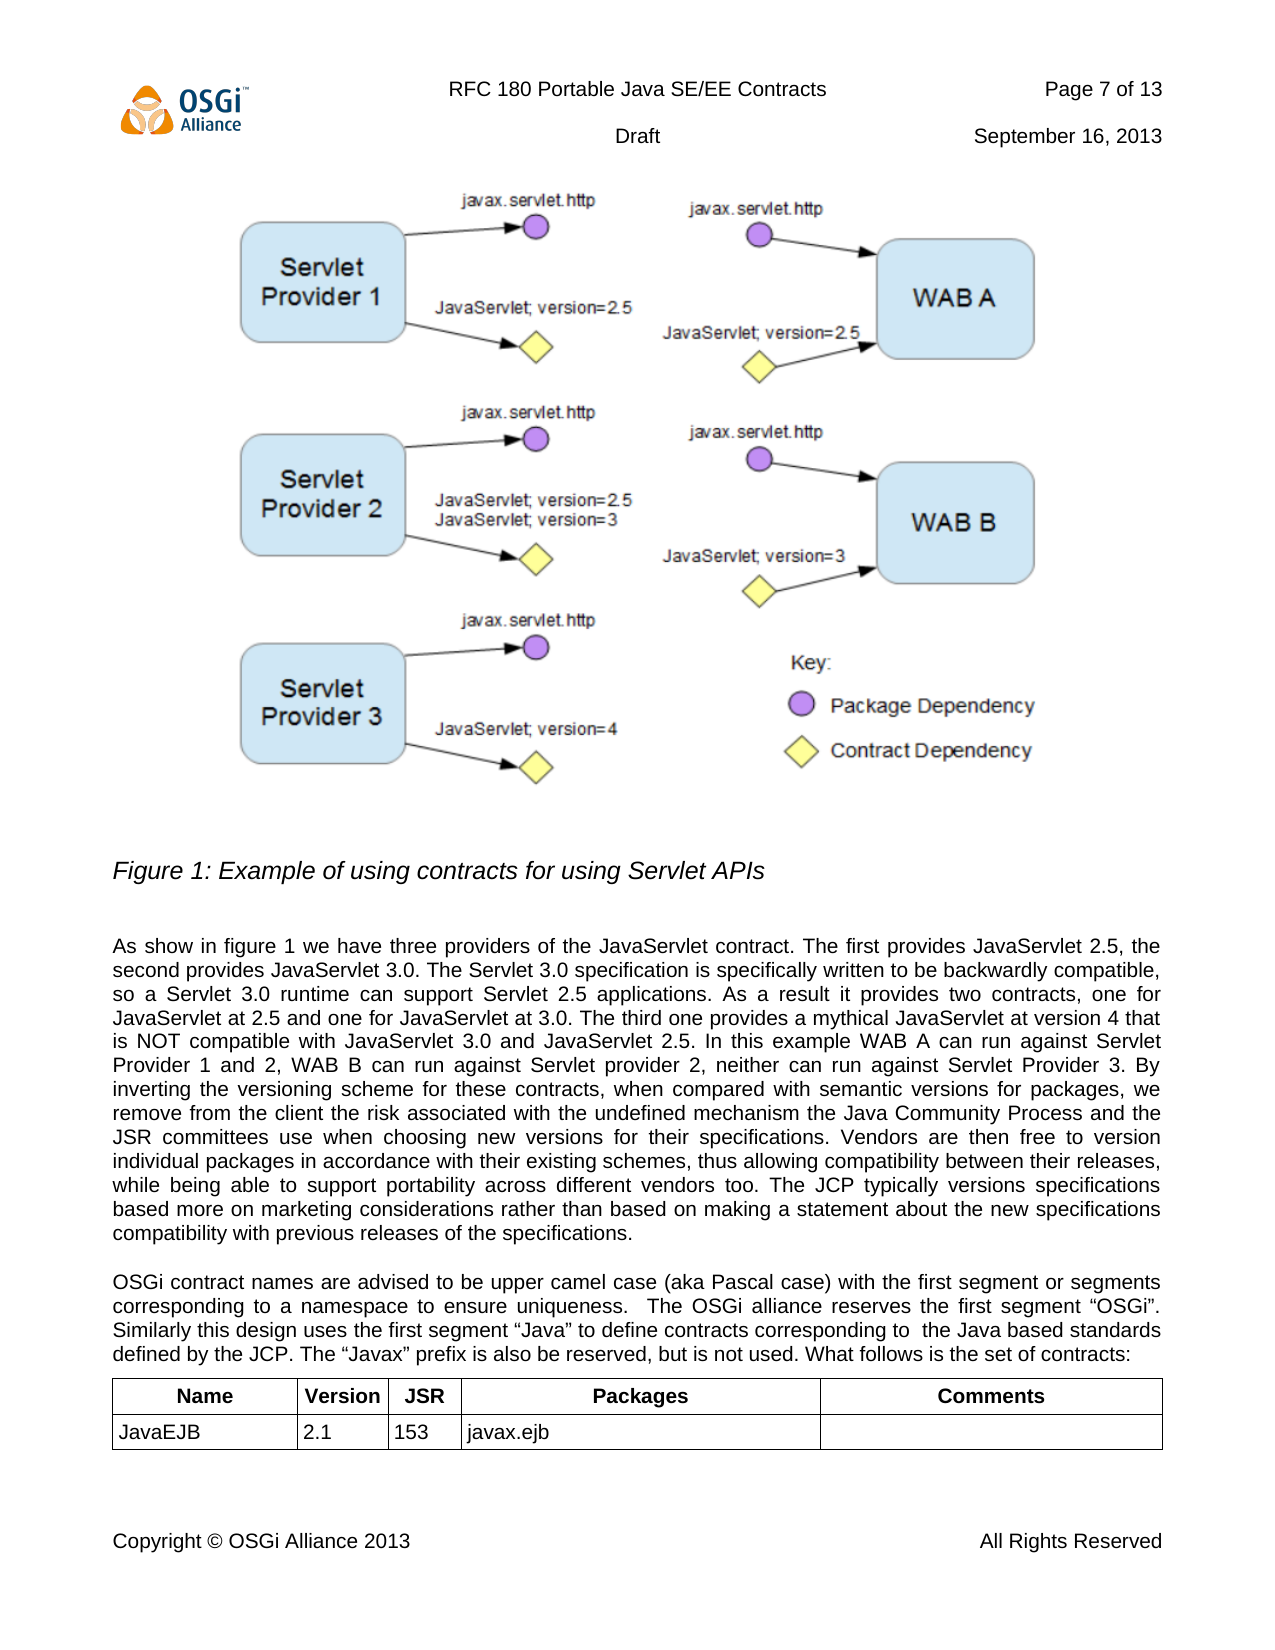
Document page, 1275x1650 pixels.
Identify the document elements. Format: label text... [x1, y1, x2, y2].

text As show in figure 1 we have three providers of the JavaServlet contract. The first provides JavaServlet 2.5, the second provides JavaServlet 3.0. The Servlet 3.0 specification is specifically written to be backwardly compatible, so a Servlet 3.0 runtime can support Servlet 2.5 applications. As a result it provides two contracts, one for JavaServlet at 2.5 and one for JavaServlet at 3.0. The third one provides a mythical JavaServlet at version 4 that is NOT compatible with JavaServlet 3.0 and JavaServlet 2.5. In this example WAB A can run against Servlet Provider 1 and 2, WAB B can run against Servlet provider 2, neither can run against Servlet Provider 3. By inverting the versioning scheme for these contracts, when compared with semantic versions for packages, we remove from the client the risk associated with the undefined mechanism the Java Community Process and the JSR committees use when choosing new versions for their specifications. Vendors are then free to version individual packages in accordance with their existing schemes, thus allowing compatibility between their releases, while being able to support portability across different vendors too. The JCP typically versions specifications based more on marketing considerations rather than based on making a statement about the new specifications compatibility with previous releases of the specifications. [112, 933, 1162, 1245]
table_header JSR [389, 1379, 461, 1414]
table_header Comments [821, 1379, 1162, 1414]
text Figure 1: Example of using contracts for using Servlet APIs [112, 856, 1162, 884]
table_cell 2.1 [298, 1415, 388, 1449]
picture [215, 158, 1060, 802]
table_header Version [298, 1379, 388, 1414]
table_header Packages [462, 1379, 820, 1414]
table_cell [821, 1415, 1162, 1449]
table_cell 153 [389, 1415, 461, 1449]
table_cell javax.ejb [462, 1415, 820, 1449]
picture [113, 78, 257, 142]
text OSGi contract names are advised to be upper camel case (aka Pascal case) with the first segment or segments corresponding to a namespace to ensure uniqueness. The OSGi alliance reserves the first segment “OSGi”. Similarly this design uses the first segment “Java” to define contracts corresponding to the Java based standards defined by the JCP. The “Javax” prefix is also be reserved, but is not used. What follows is the set of contracts: [112, 1270, 1162, 1366]
table_cell JavaEJB [113, 1415, 297, 1449]
table_header Name [113, 1379, 297, 1414]
